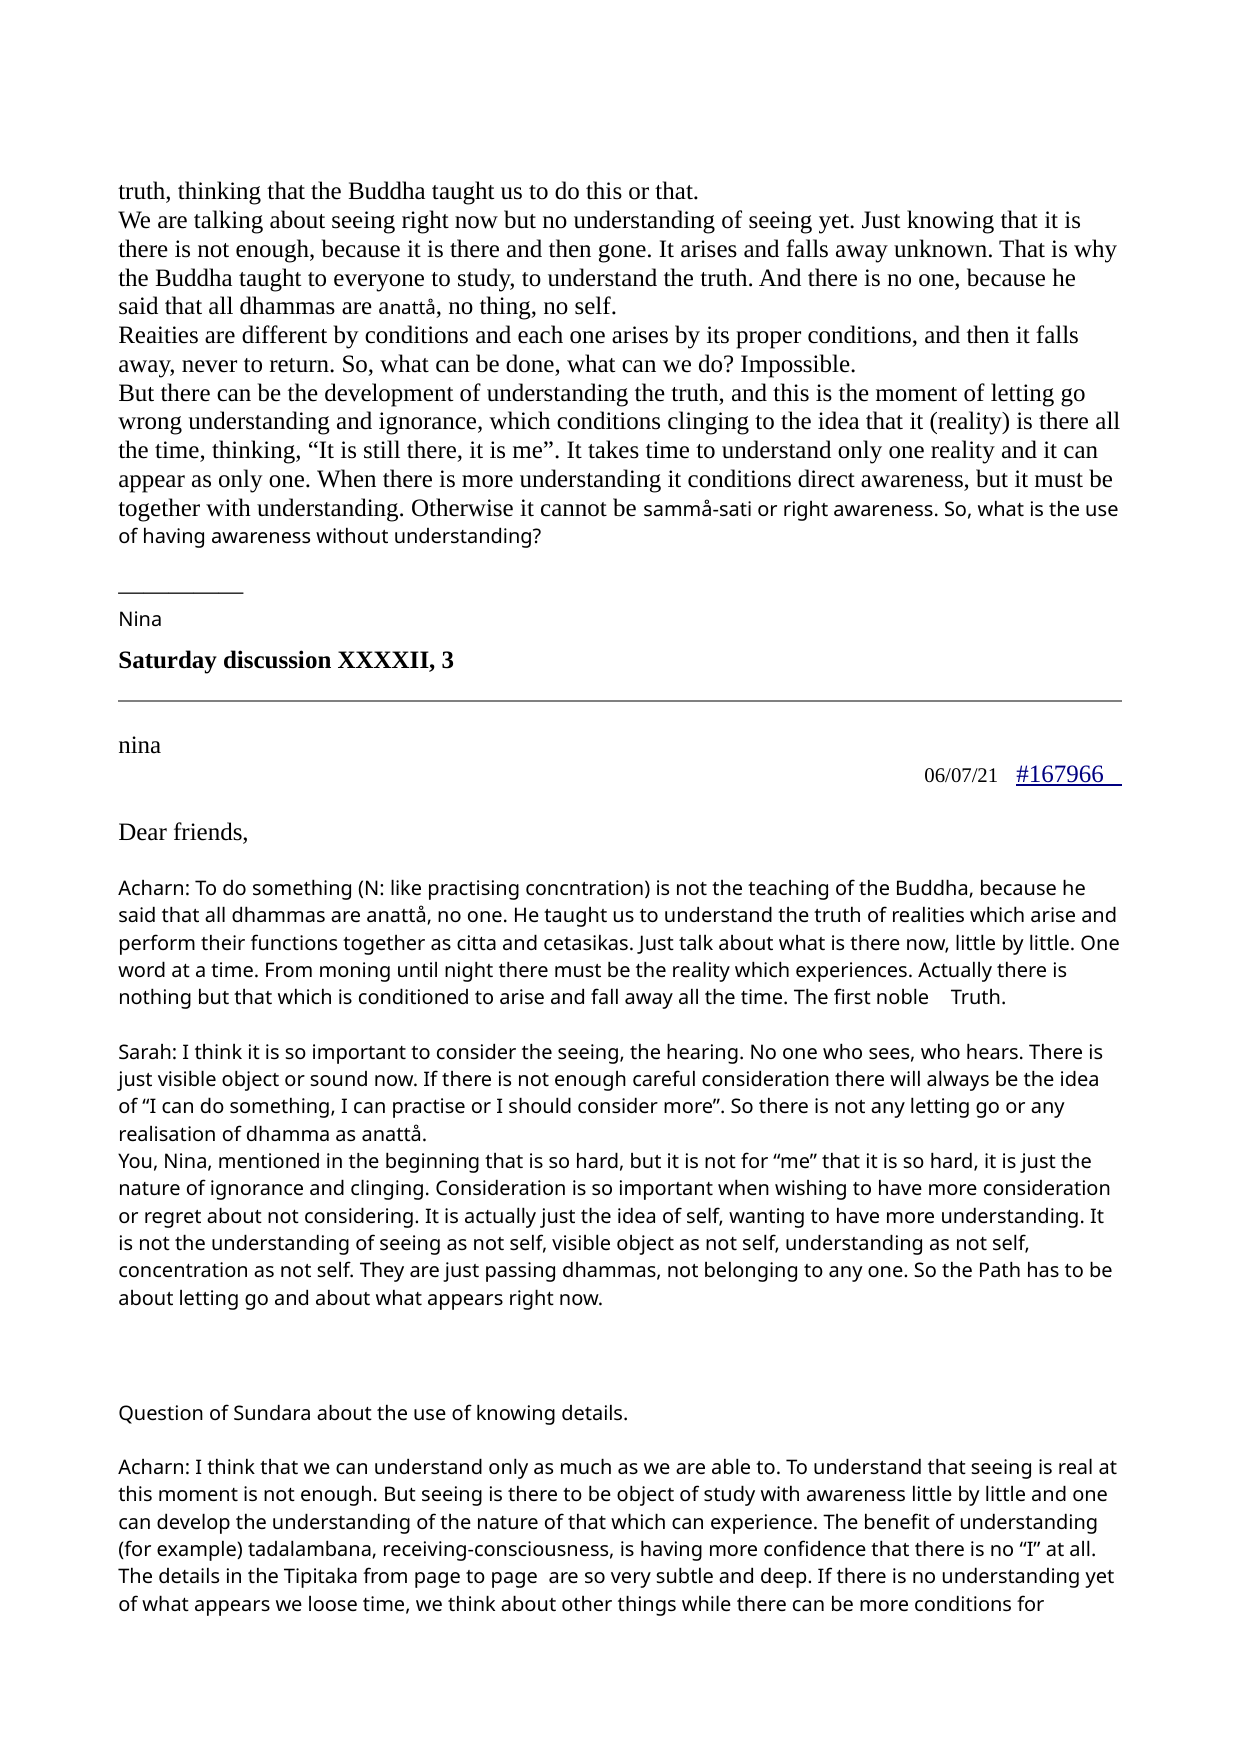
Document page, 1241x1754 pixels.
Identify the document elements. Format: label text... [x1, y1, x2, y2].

table_header truth, thinking that the Buddha taught us to do this or that. We are talking about seeing right now but no understanding of seeing yet. Just knowing that it is there is not enough, because it is there and then gone. It arises and falls away unknown. That is why the Buddha taught to everyone to study, to understand the truth. And there is no one, because he said that all dhammas are anattå, no thing, no self. Reaities are different by conditions and each one arises by its proper conditions, and then it falls away, never to return. So, what can be done, what can we do? Impossible. But there can be the development of understanding the truth, and this is the moment of letting go wrong understanding and ignorance, which conditions clinging to the idea that it (reality) is there all the time, thinking, “It is still there, it is me”. It takes time to understand only one reality and it can appear as only one. When there is more understanding it conditions direct awareness, but it must be together with understanding. Otherwise it cannot be sammå-sati or right awareness. So, what is the use of having awareness without understanding? ————— Nina [118, 176, 1122, 632]
subtitle Saturday discussion XXXXII, 3 [118, 645, 1122, 674]
table_header nina 06/07/21 #167966 Dear friends, Acharn: To do something (N: like practising concntration) is not the teaching of the Buddha, because he said that all dhammas are anattå, no one. He taught us to understand the truth of realities which arise and perform their functions together as citta and cetasikas. Just talk about what is there now, little by little. One word at a time. From moning until night there must be the reality which experiences. Actually there is nothing but that which is conditioned to arise and fall away all the time. The first noble Truth. Sarah: I think it is so important to consider the seeing, the hearing. No one who sees, who hears. There is just visible object or sound now. If there is not enough careful consideration there will always be the idea of “I can do something, I can practise or I should consider more”. So there is not any letting go or any realisation of dhamma as anattå. You, Nina, mentioned in the beginning that is so hard, but it is not for “me” that it is so hard, it is just the nature of ignorance and clinging. Consideration is so important when wishing to have more consideration or regret about not considering. It is actually just the idea of self, wanting to have more understanding. It is not the understanding of seeing as not self, visible object as not self, understanding as not self, concentration as not self. They are just passing dhammas, not belonging to any one. So the Path has to be about letting go and about what appears right now. Question of Sundara about the use of knowing details. Acharn: I think that we can understand only as much as we are able to. To understand that seeing is real at this moment is not enough. But seeing is there to be object of study with awareness little by little and one can develop the understanding of the nature of that which can experience. The benefit of understanding (for example) tadalambana, receiving-consciousness, is having more confidence that there is no “I” at all. The details in the Tipitaka from page to page are so very subtle and deep. If there is no understanding yet of what appears we loose time, we think about other things while there can be more conditions for [118, 702, 1122, 1636]
